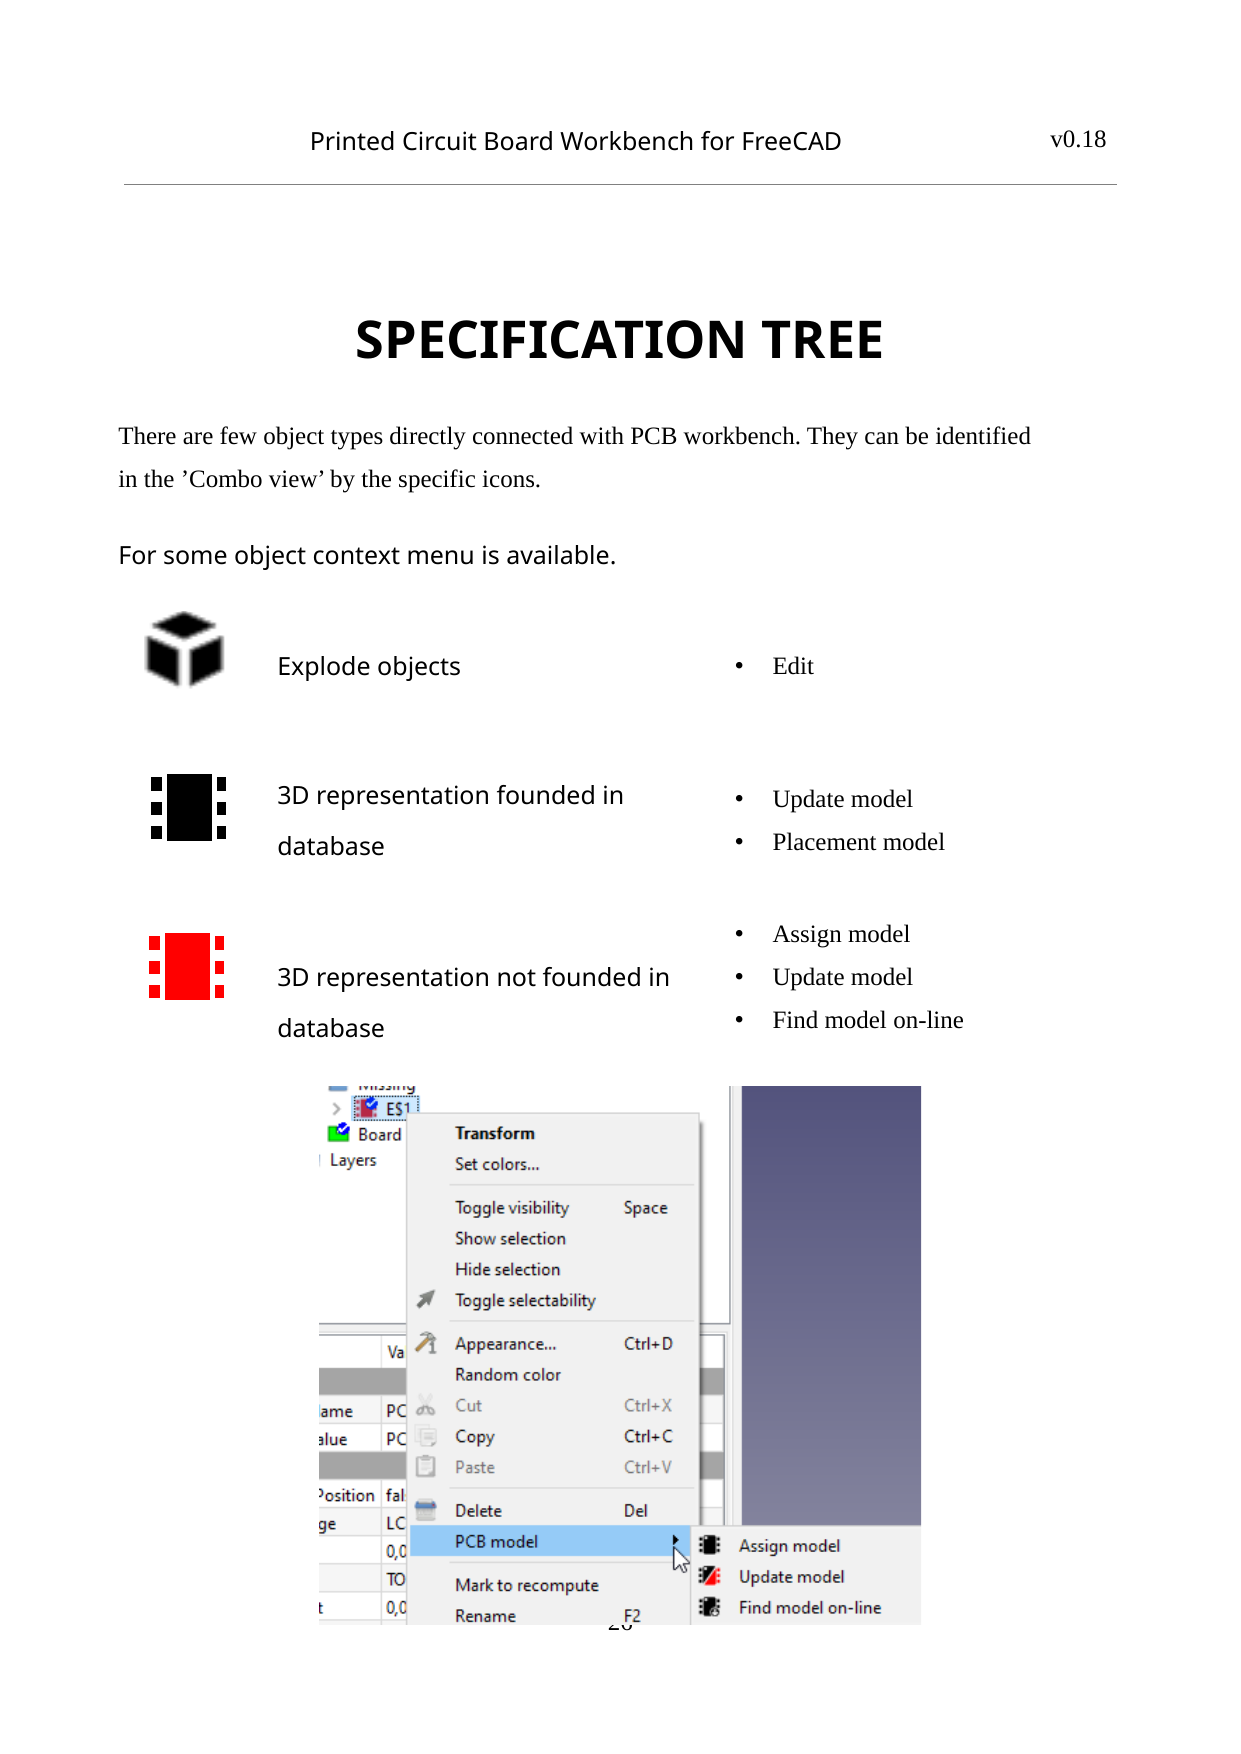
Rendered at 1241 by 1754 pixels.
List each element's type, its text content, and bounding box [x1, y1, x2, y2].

table_cell [118, 897, 271, 1056]
table_header [118, 589, 271, 743]
picture [143, 611, 227, 694]
text There are few object types directly connected with PCB workbench. They can be identified [118, 421, 1122, 450]
table_header Explode objects [271, 589, 692, 743]
text in the ’Combo view’ by the specific icons. [118, 464, 1122, 493]
table_header Edit [692, 589, 1123, 743]
table_cell [118, 743, 271, 897]
subtitle SPECIFICATION TREE [118, 303, 1122, 373]
table_cell Update model Placement model [692, 743, 1123, 897]
text For some object context menu is available. [118, 537, 1122, 572]
table_cell 3D representation founded in database [271, 743, 692, 897]
table_cell Assign model Update model Find model on-line [692, 897, 1123, 1056]
table_cell 3D representation not founded in database [271, 897, 692, 1056]
picture [319, 1086, 922, 1625]
